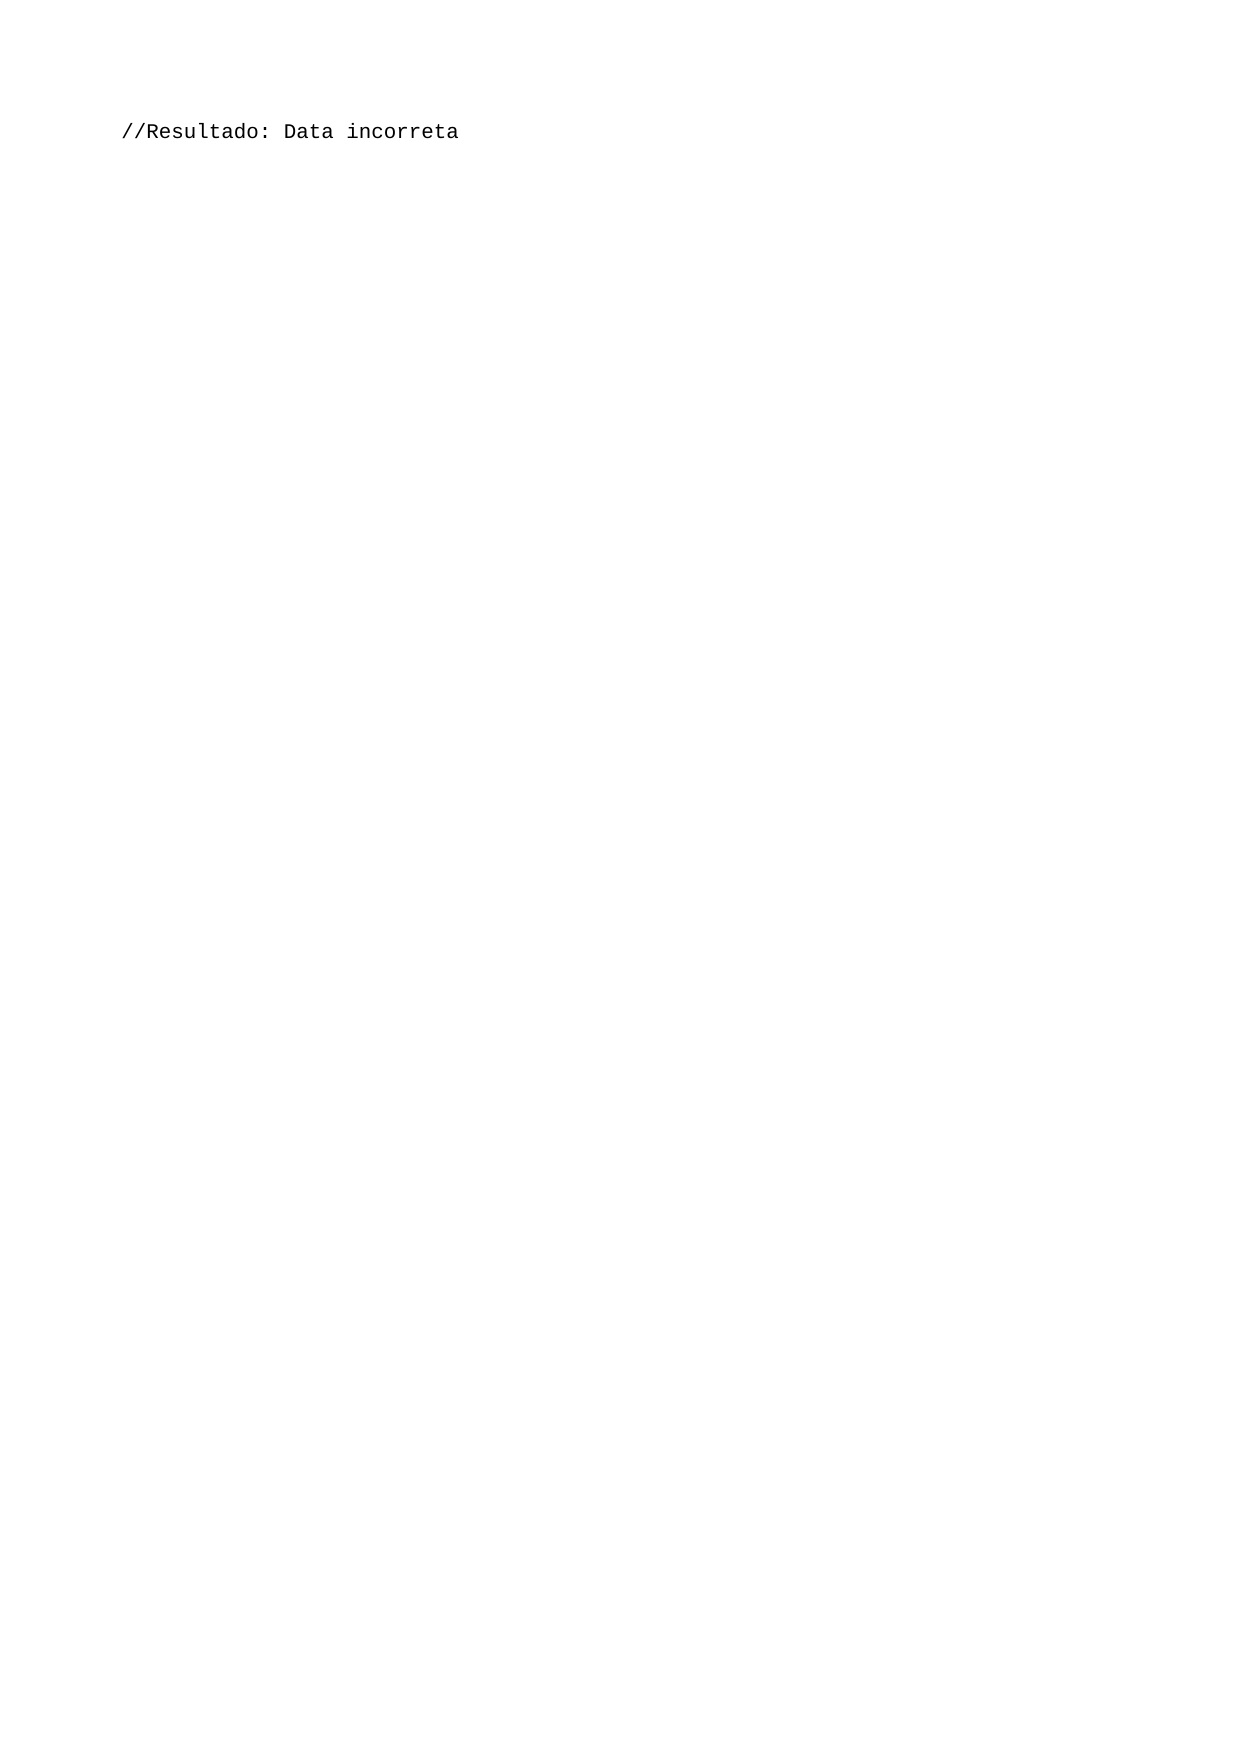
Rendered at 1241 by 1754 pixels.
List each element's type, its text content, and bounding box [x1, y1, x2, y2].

table_header //Resultado: Data incorreta [118, 118, 510, 177]
